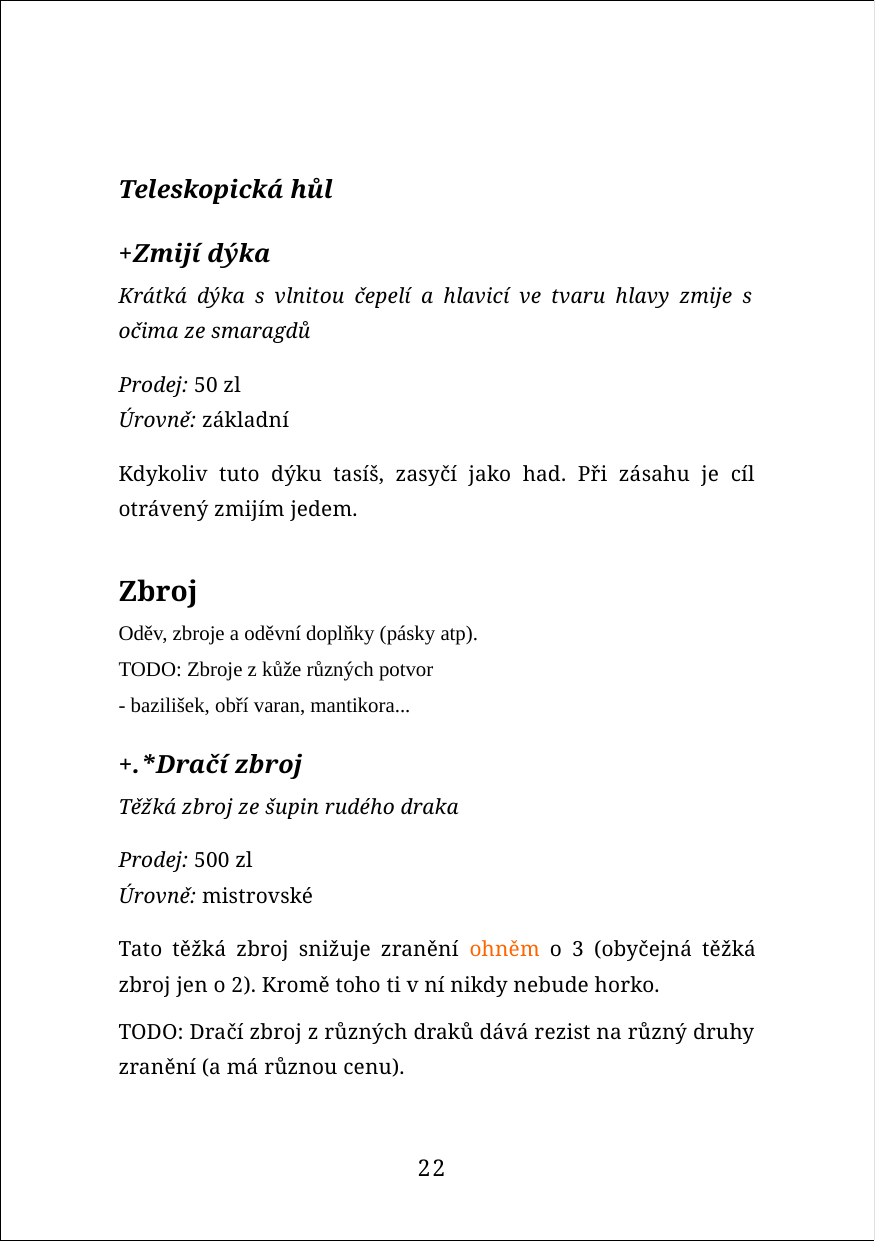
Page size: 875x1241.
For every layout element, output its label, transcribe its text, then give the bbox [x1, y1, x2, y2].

text Prodej: 500 zl Úrovně: mistrovské [118, 845, 756, 909]
subtitle Zbroj [118, 571, 756, 609]
text Oděv, zbroje a oděvní doplňky (pásky atp). [118, 621, 756, 645]
text TODO: Dračí zbroj z různých draků dává rezist na různý druhy zranění (a má různou cenu). [118, 1017, 756, 1081]
text Krátká dýka s vlnitou čepelí a hlavicí ve tvaru hlavy zmije s očima ze smaragdů [118, 281, 756, 345]
text - bazilišek, obří varan, mantikora... [118, 693, 756, 717]
subtitle +.*Dračí zbroj [118, 746, 756, 780]
text Prodej: 50 zl Úrovně: základní [118, 370, 756, 434]
text Tato těžká zbroj snižuje zranění ohněm o 3 (obyčejná těžká zbroj jen o 2). Kromě toho ti v ní nikdy nebude horko. [118, 934, 756, 998]
text Kdykoliv tuto dýku tasíš, zasyčí jako had. Při zásahu je cíl otrávený zmijím jedem. [118, 459, 756, 523]
text Těžká zbroj ze šupin rudého draka [118, 792, 756, 821]
subtitle Teleskopická hůl [118, 172, 756, 206]
text TODO: Zbroje z kůže různých potvor [118, 657, 756, 681]
subtitle +Zmijí dýka [118, 235, 756, 269]
